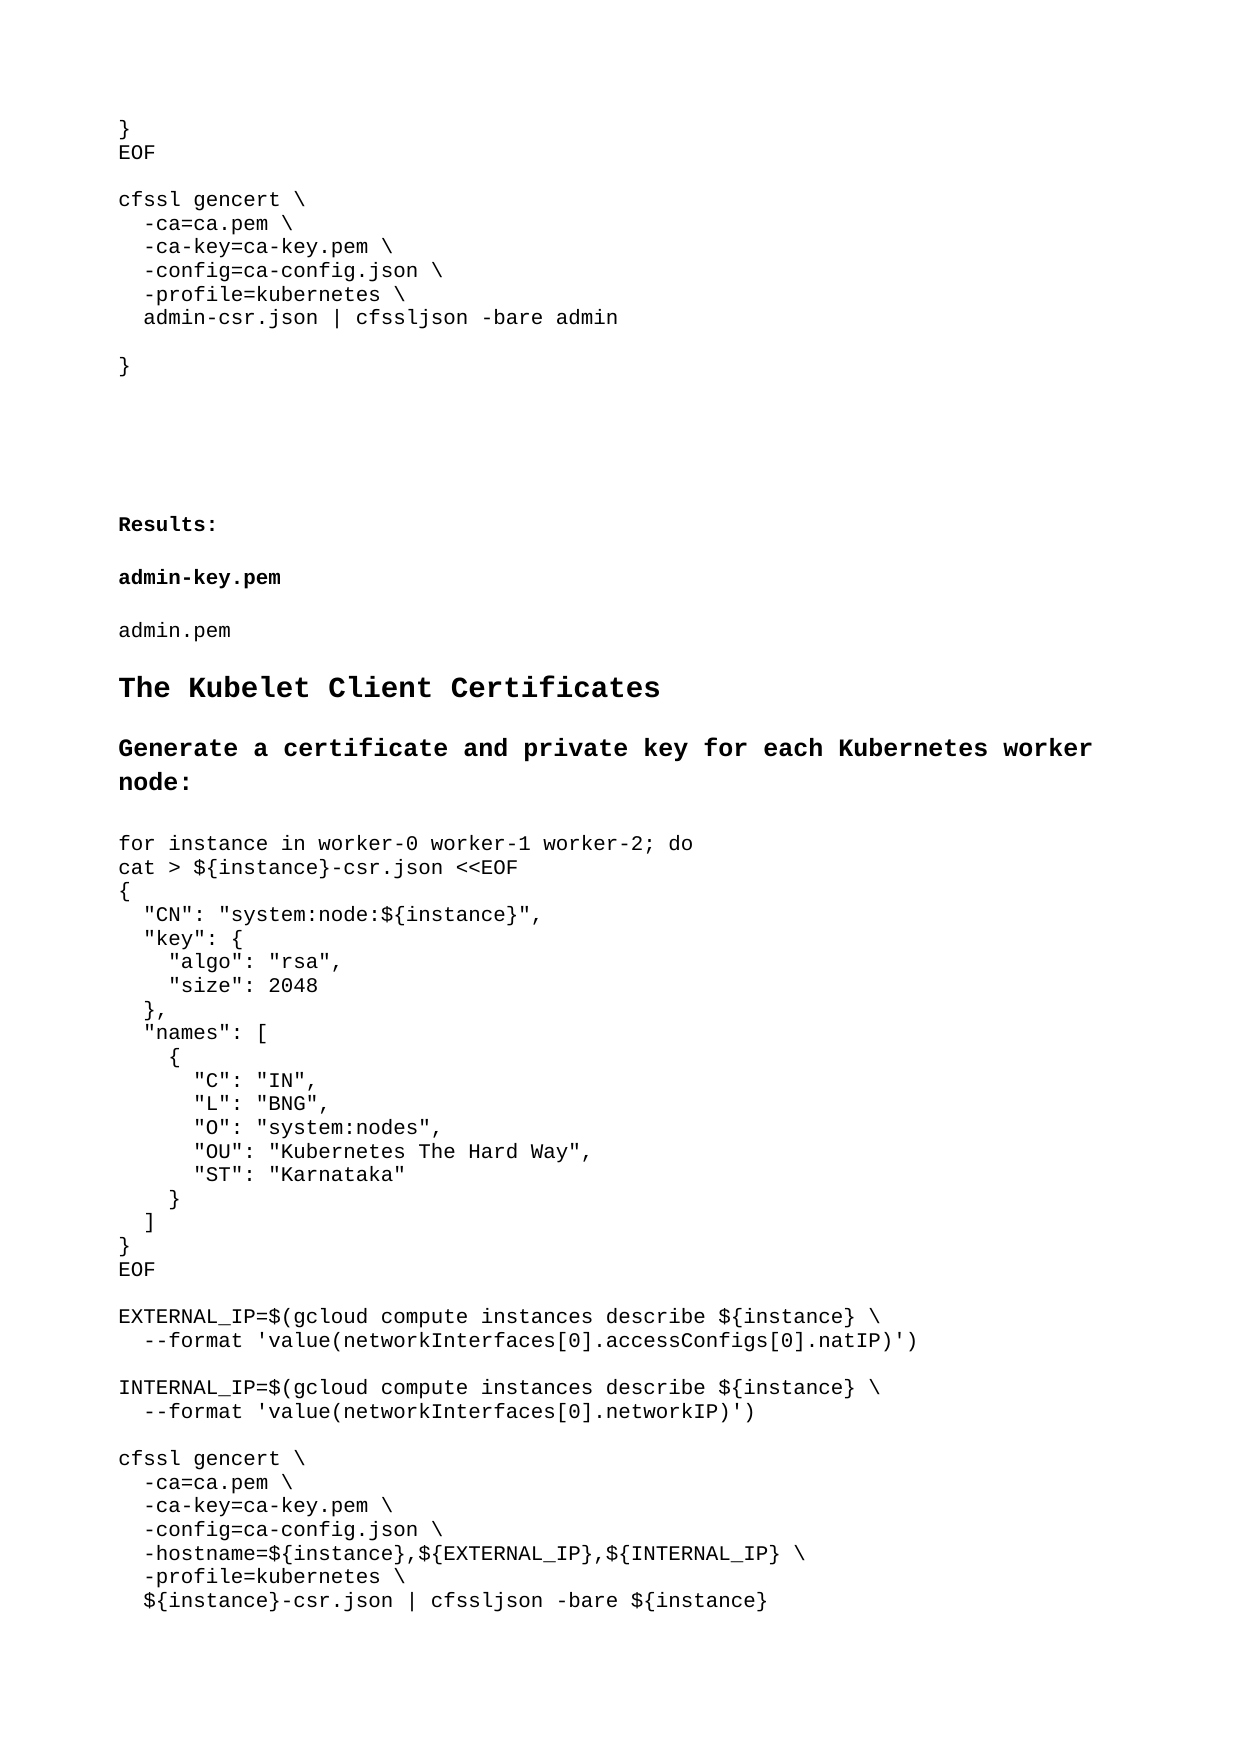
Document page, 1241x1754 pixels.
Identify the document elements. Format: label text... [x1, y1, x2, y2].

text "O": "system:nodes", [118, 1117, 1122, 1141]
text "ST": "Karnataka" [118, 1164, 1122, 1188]
text admin.pem [118, 620, 1122, 644]
text } [118, 118, 1122, 142]
text ] [118, 1212, 1122, 1235]
subtitle The Kubelet Client Certificates [118, 673, 1122, 706]
text "L": "BNG", [118, 1093, 1122, 1117]
text -config=ca-config.json \ [118, 1519, 1122, 1543]
text INTERNAL_IP=$(gcloud compute instances describe ${instance} \ [118, 1377, 1122, 1401]
text "algo": "rsa", [118, 951, 1122, 975]
text -ca-key=ca-key.pem \ [118, 1495, 1122, 1519]
text } [118, 1188, 1122, 1212]
text -config=ca-config.json \ [118, 260, 1122, 284]
text Generate a certificate and private key for each Kubernetes worker node: [118, 736, 1122, 798]
text EOF [118, 1259, 1122, 1282]
text "OU": "Kubernetes The Hard Way", [118, 1141, 1122, 1164]
text { [118, 881, 1122, 904]
text EOF [118, 142, 1122, 165]
text -hostname=${instance},${EXTERNAL_IP},${INTERNAL_IP} \ [118, 1543, 1122, 1566]
text { [118, 1046, 1122, 1070]
text -ca-key=ca-key.pem \ [118, 236, 1122, 260]
text -ca=ca.pem \ [118, 213, 1122, 236]
text } [118, 354, 1122, 378]
text Results: [118, 514, 1122, 538]
text admin-csr.json | cfssljson -bare admin [118, 307, 1122, 331]
text -ca=ca.pem \ [118, 1472, 1122, 1495]
text ${instance}-csr.json | cfssljson -bare ${instance} [118, 1590, 1122, 1613]
text cfssl gencert \ [118, 189, 1122, 213]
text for instance in worker-0 worker-1 worker-2; do [118, 833, 1122, 857]
text --format 'value(networkInterfaces[0].accessConfigs[0].natIP)') [118, 1330, 1122, 1353]
text "names": [ [118, 1022, 1122, 1046]
text -profile=kubernetes \ [118, 1566, 1122, 1590]
text "size": 2048 [118, 975, 1122, 999]
text "CN": "system:node:${instance}", [118, 904, 1122, 928]
text --format 'value(networkInterfaces[0].networkIP)') [118, 1401, 1122, 1424]
text "C": "IN", [118, 1070, 1122, 1093]
text EXTERNAL_IP=$(gcloud compute instances describe ${instance} \ [118, 1306, 1122, 1330]
text cat > ${instance}-csr.json <<EOF [118, 857, 1122, 881]
text "key": { [118, 928, 1122, 951]
text }, [118, 999, 1122, 1022]
text -profile=kubernetes \ [118, 284, 1122, 307]
text admin-key.pem [118, 567, 1122, 591]
text cfssl gencert \ [118, 1448, 1122, 1472]
text } [118, 1235, 1122, 1259]
